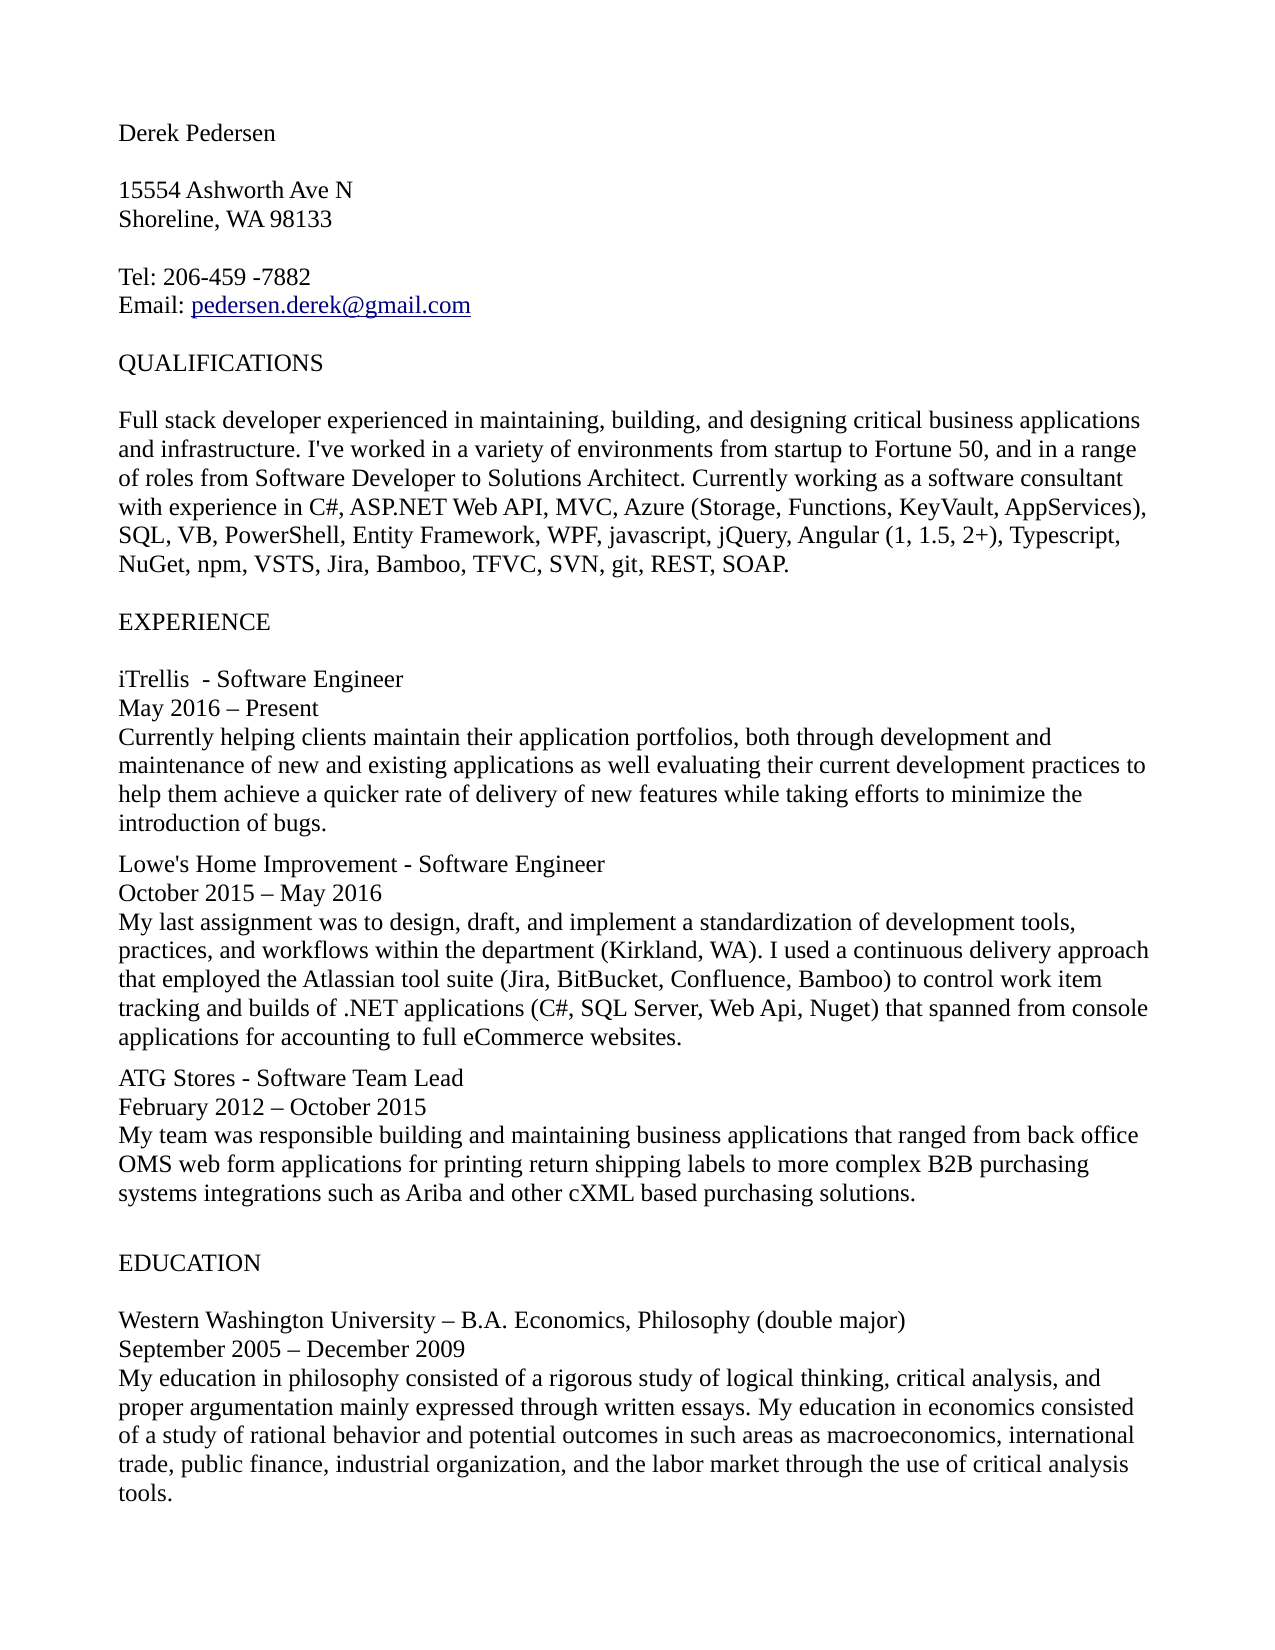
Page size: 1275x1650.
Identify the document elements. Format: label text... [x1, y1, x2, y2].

text Currently helping clients maintain their application portfolios, both through development and maintenance of new and existing applications as well evaluating their current development practices to help them achieve a quicker rate of delivery of new features while taking efforts to minimize the introduction of bugs. [118, 722, 1157, 837]
text September 2005 – December 2009 [118, 1334, 1157, 1363]
text Derek Pedersen [118, 118, 1157, 147]
text Western Washington University – B.A. Economics, Philosophy (double major) [118, 1306, 1157, 1334]
text iTrellis - Software Engineer [118, 664, 1157, 693]
text October 2015 – May 2016 [118, 878, 1157, 907]
text QUALIFICATIONS [118, 348, 1157, 377]
text Shoreline, WA 98133 [118, 204, 1157, 233]
text My last assignment was to design, draft, and implement a standardization of development tools, practices, and workflows within the department (Kirkland, WA). I used a continuous delivery approach that employed the Atlassian tool suite (Jira, BitBucket, Confluence, Bamboo) to control work item tracking and builds of .NET applications (C#, SQL Server, Web Api, Nuget) that spanned from console applications for accounting to full eCommerce websites. [118, 907, 1157, 1051]
text Tel: 206-459 -7882 [118, 262, 1157, 291]
text May 2016 – Present [118, 693, 1157, 722]
text 15554 Ashworth Ave N [118, 176, 1157, 204]
text My education in philosophy consisted of a rigorous study of logical thinking, critical analysis, and proper argumentation mainly expressed through written essays. My education in economics consisted of a study of rational behavior and potential outcomes in such areas as macroeconomics, international trade, public finance, industrial organization, and the labor market through the use of critical analysis tools. [118, 1363, 1157, 1507]
text My team was responsible building and maintaining business applications that ranged from back office OMS web form applications for printing return shipping labels to more complex B2B purchasing systems integrations such as Ariba and other cXML based purchasing solutions. [118, 1121, 1157, 1207]
text Lowe's Home Improvement - Software Engineer [118, 849, 1157, 878]
text EDUCATION [118, 1248, 1157, 1277]
text Email: pedersen.derek@gmail.com [118, 291, 1157, 319]
text EXPERIENCE [118, 607, 1157, 636]
text ATG Stores - Software Team Lead [118, 1063, 1157, 1092]
text Full stack developer experienced in maintaining, building, and designing critical business applications and infrastructure. I've worked in a variety of environments from startup to Fortune 50, and in a range of roles from Software Developer to Solutions Architect. Currently working as a software consultant with experience in C#, ASP.NET Web API, MVC, Azure (Storage, Functions, KeyVault, AppServices), SQL, VB, PowerShell, Entity Framework, WPF, javascript, jQuery, Angular (1, 1.5, 2+), Typescript, NuGet, npm, VSTS, Jira, Bamboo, TFVC, SVN, git, REST, SOAP. [118, 406, 1157, 578]
text February 2012 – October 2015 [118, 1092, 1157, 1121]
